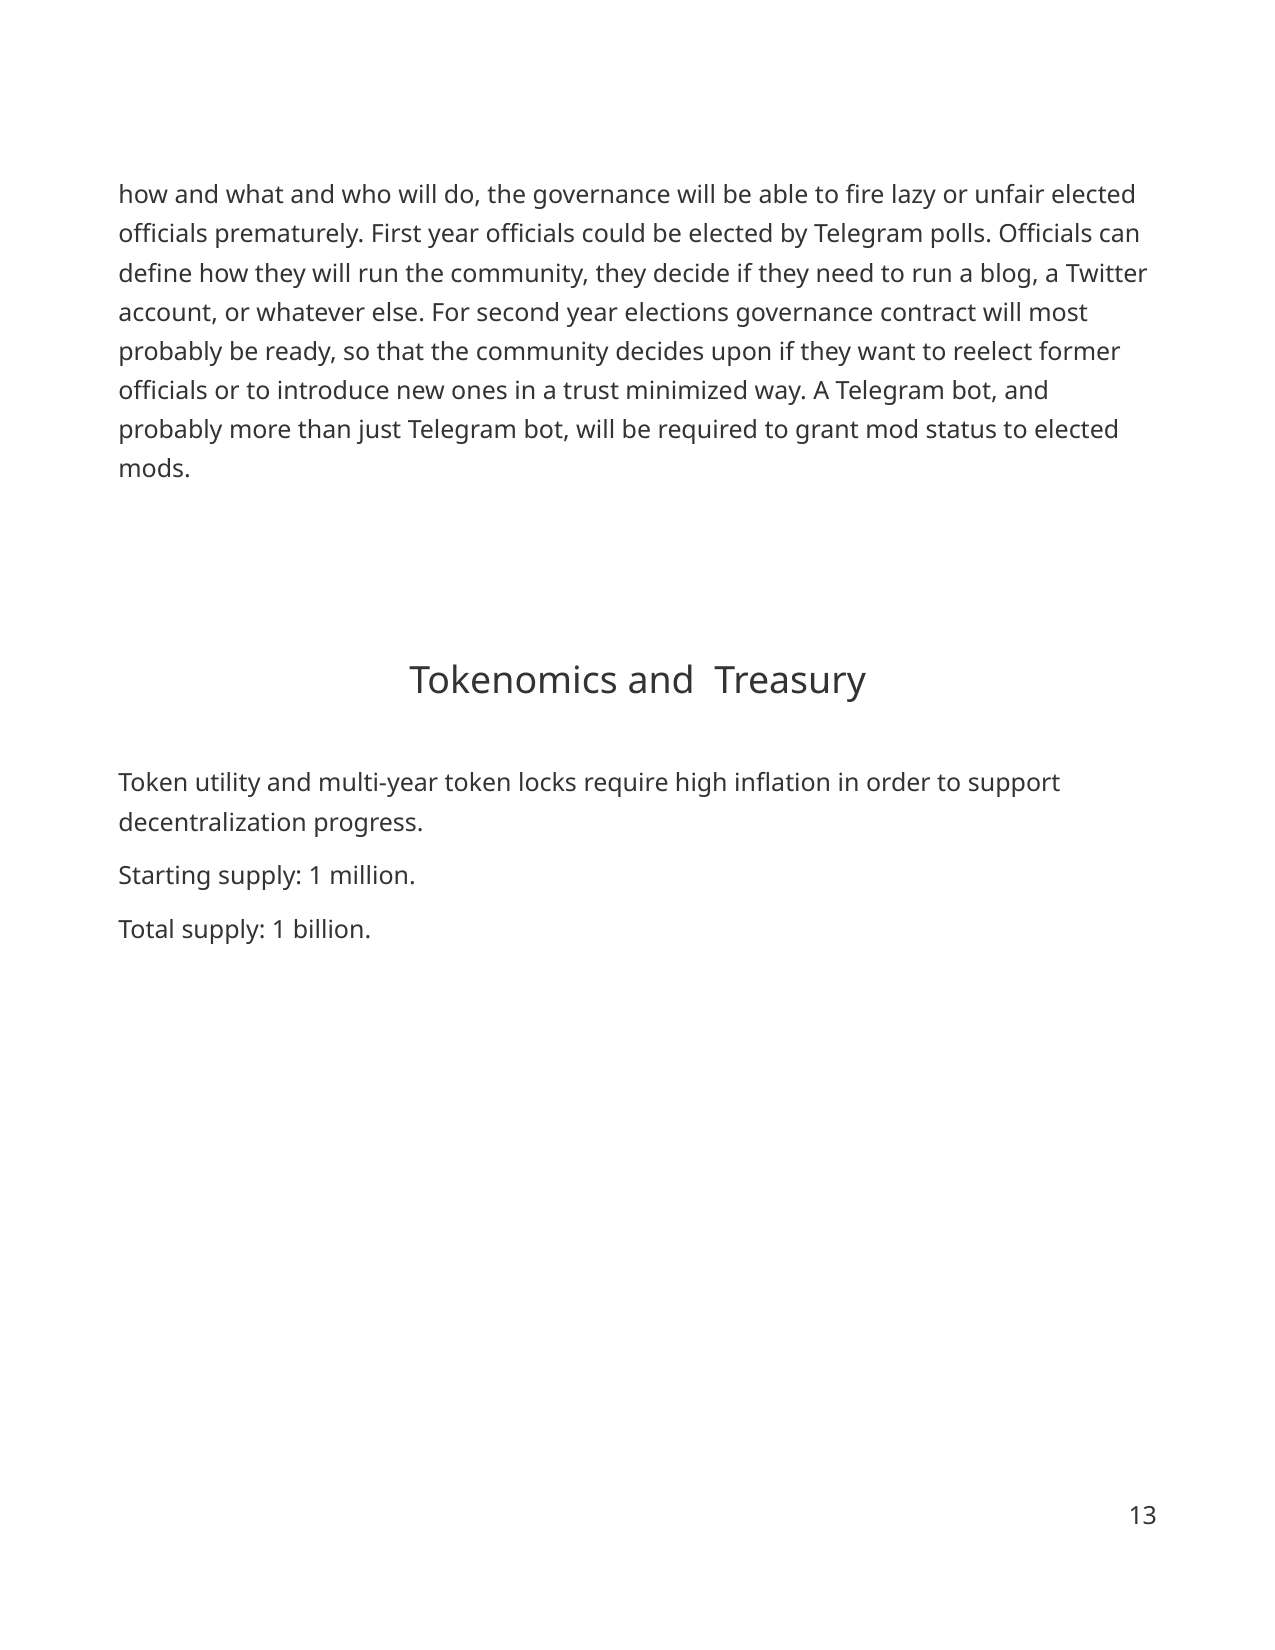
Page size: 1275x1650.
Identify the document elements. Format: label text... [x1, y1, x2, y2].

text Token utility and multi-year token locks require high inflation in order to support decentralization progress. [118, 765, 1157, 838]
subtitle Tokenomics and Treasury [118, 654, 1157, 705]
text Total supply: 1 billion. [118, 912, 1157, 946]
text Starting supply: 1 million. [118, 858, 1157, 892]
text how and what and who will do, the governance will be able to fire lazy or unfair elected officials prematurely. First year officials could be elected by Telegram polls. Officials can define how they will run the community, they decide if they need to run a blog, a Twitter account, or whatever else. For second year elections governance contract will most probably be ready, so that the community decides upon if they want to reelect former officials or to introduce new ones in a trust minimized way. A Telegram bot, and probably more than just Telegram bot, will be required to grant mod status to elected mods. [118, 177, 1157, 485]
